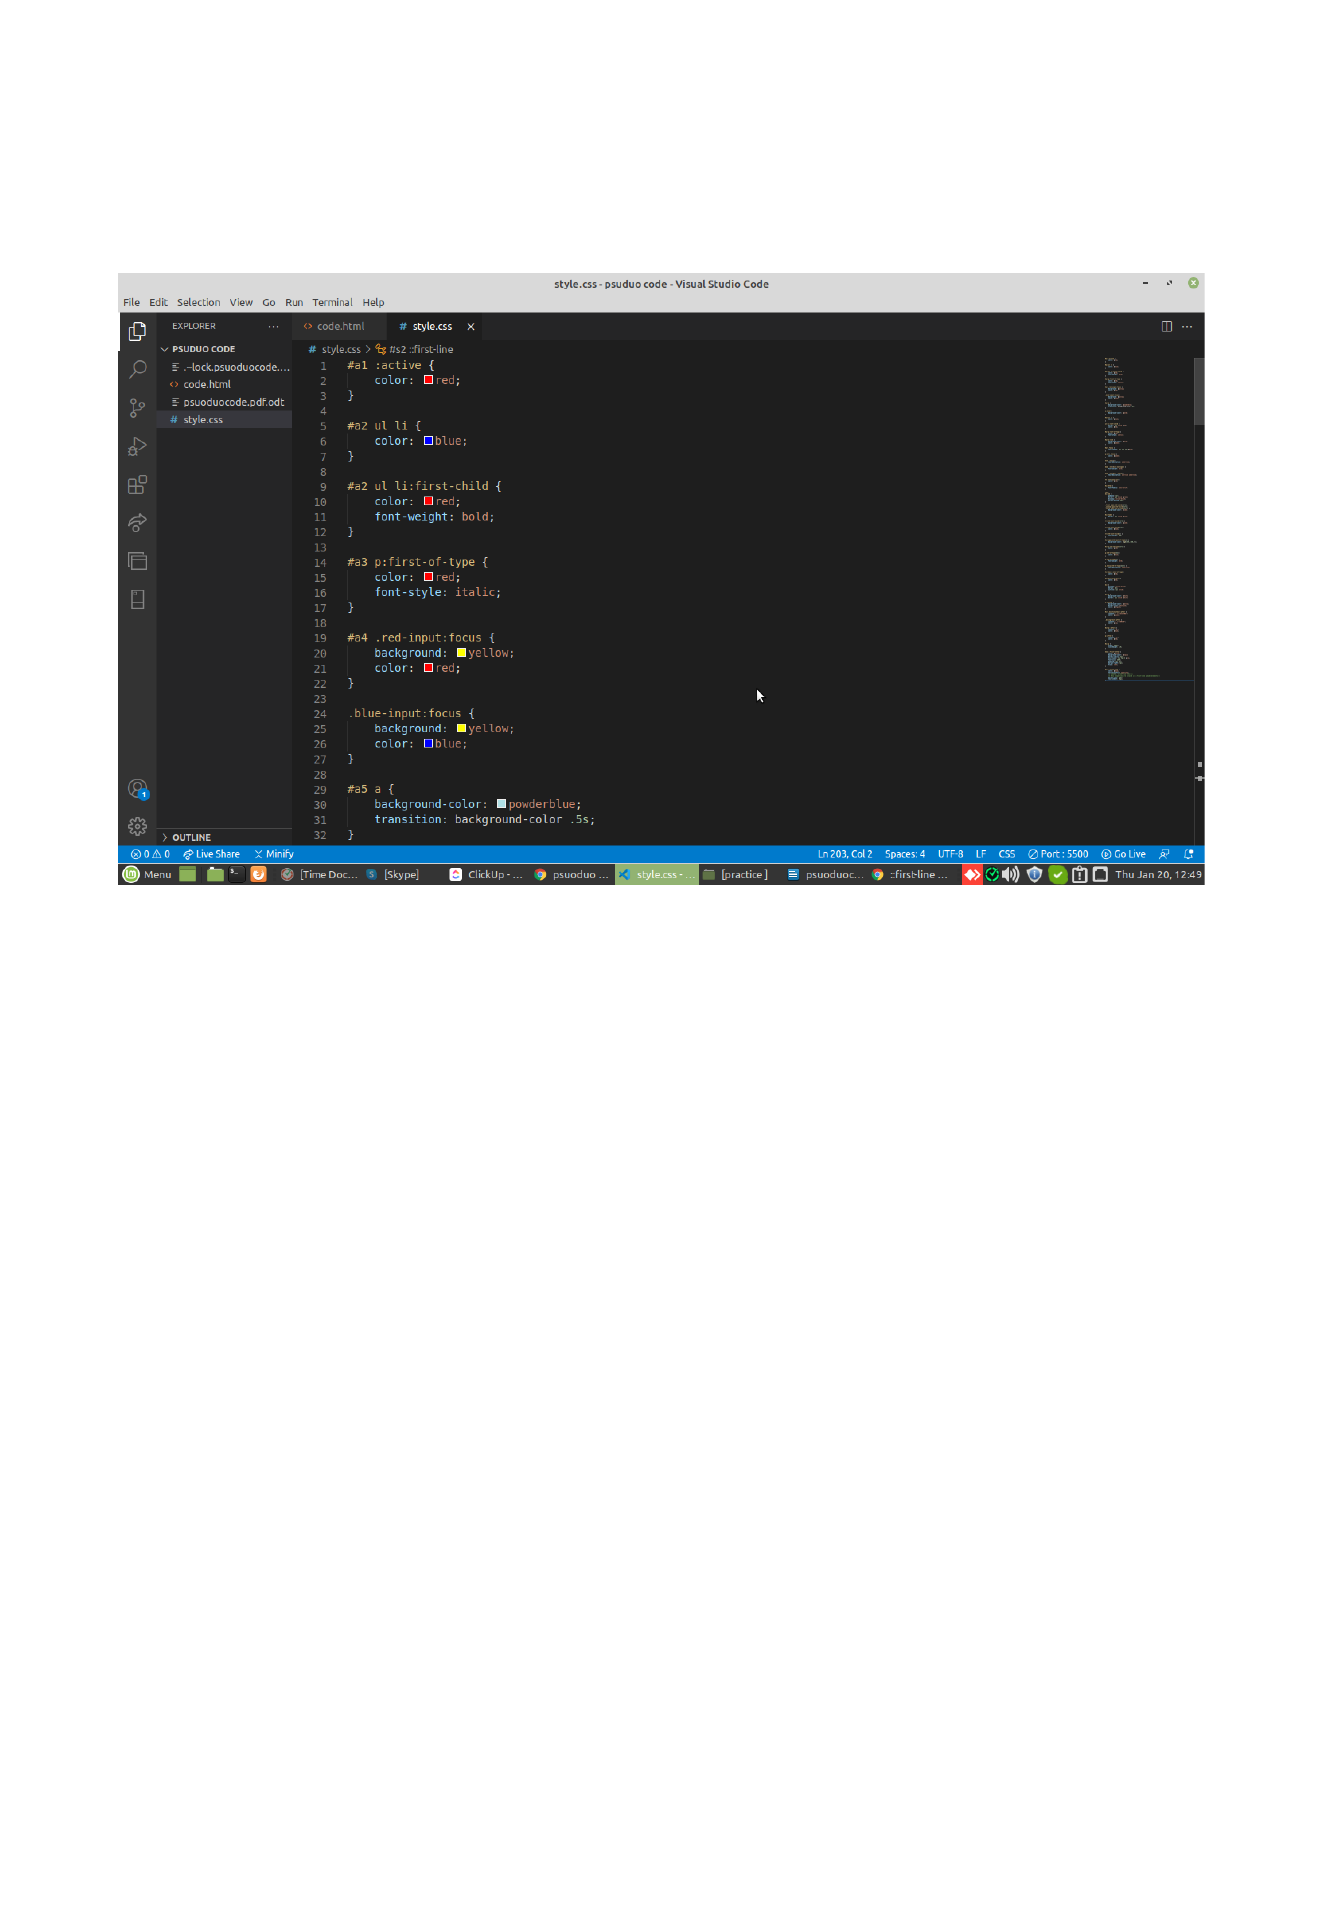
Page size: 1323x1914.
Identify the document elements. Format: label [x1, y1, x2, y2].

picture [118, 273, 1205, 885]
